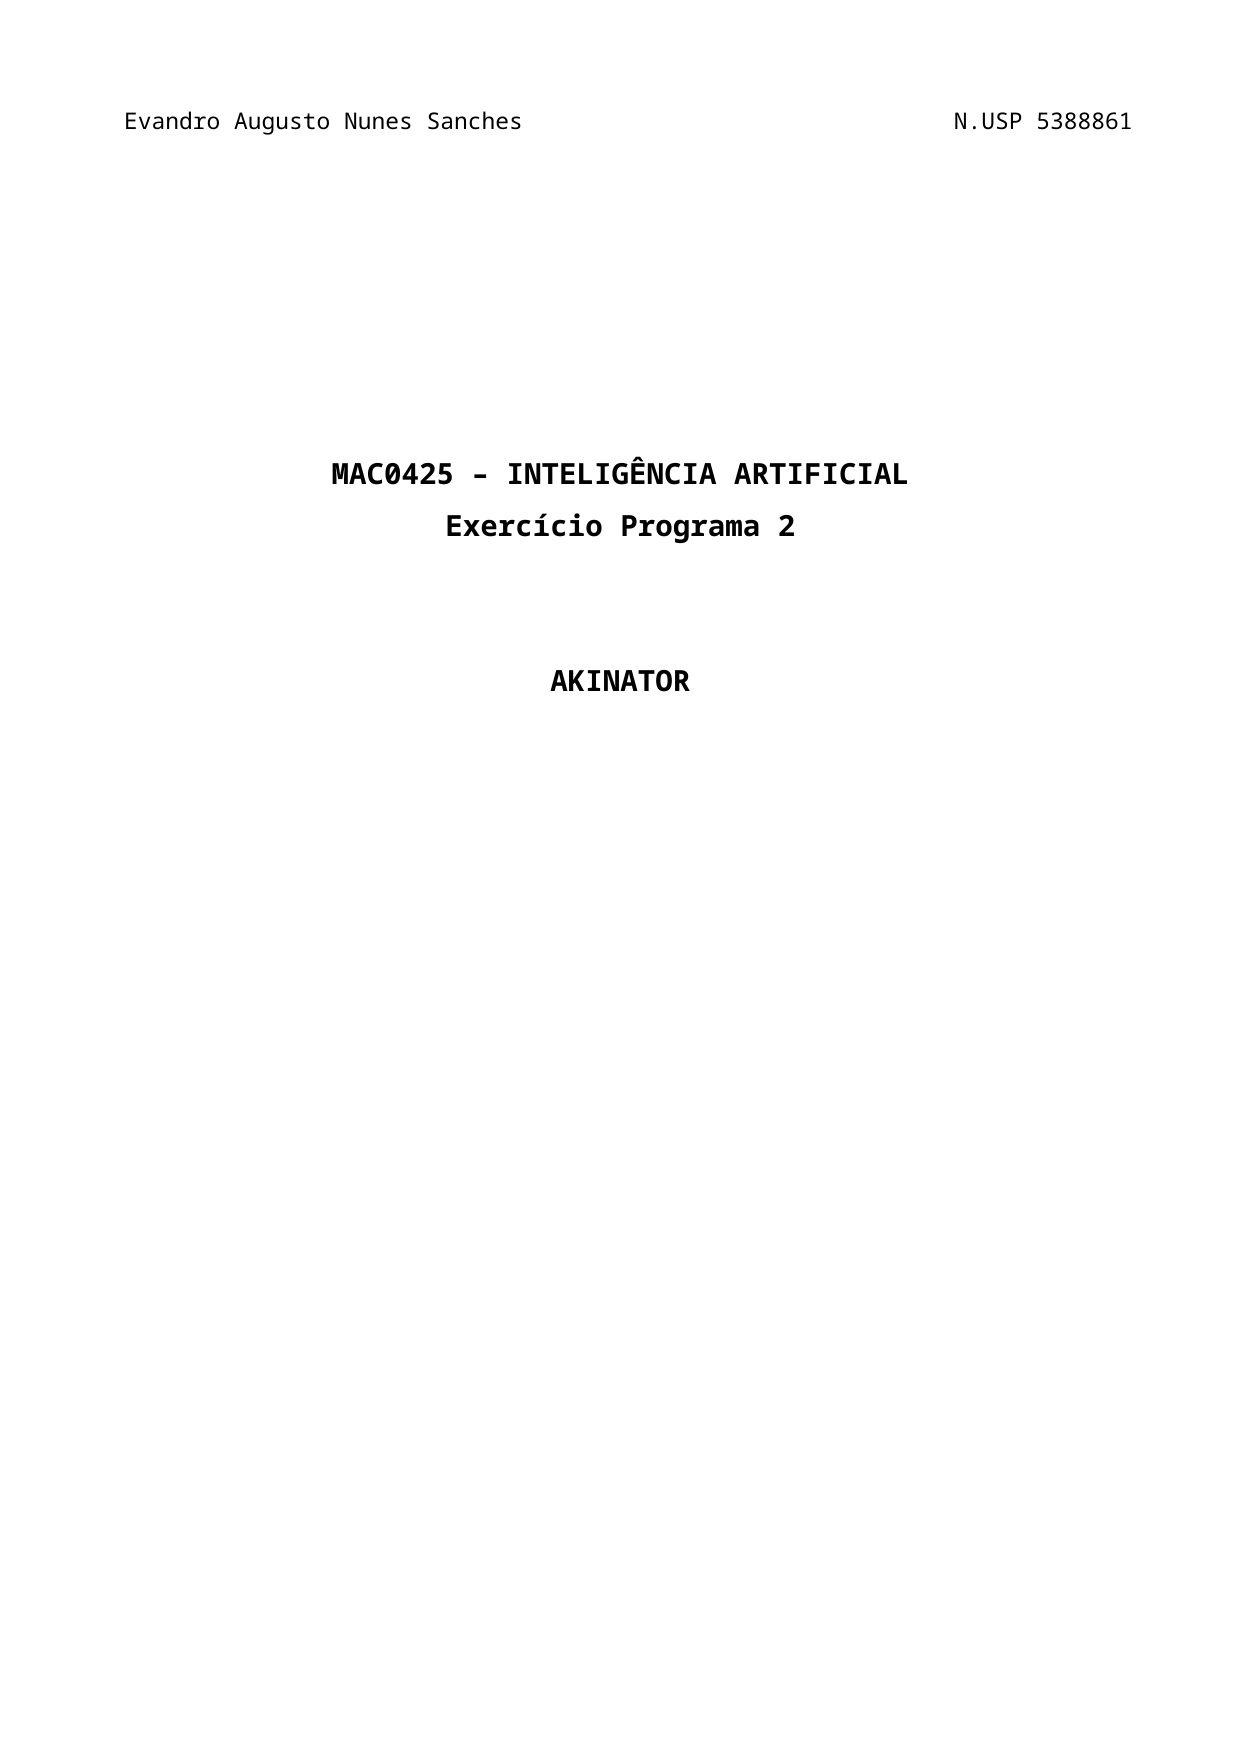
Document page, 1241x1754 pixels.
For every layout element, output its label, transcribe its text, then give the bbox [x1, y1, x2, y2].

text MAC0425 – INTELIGÊNCIA ARTIFICIAL [118, 453, 1122, 493]
table_header Evandro Augusto Nunes Sanches [118, 100, 654, 142]
table_header N.USP 5388861 [654, 100, 1138, 142]
text AKINATOR [118, 660, 1122, 699]
text Exercício Programa 2 [118, 505, 1122, 544]
